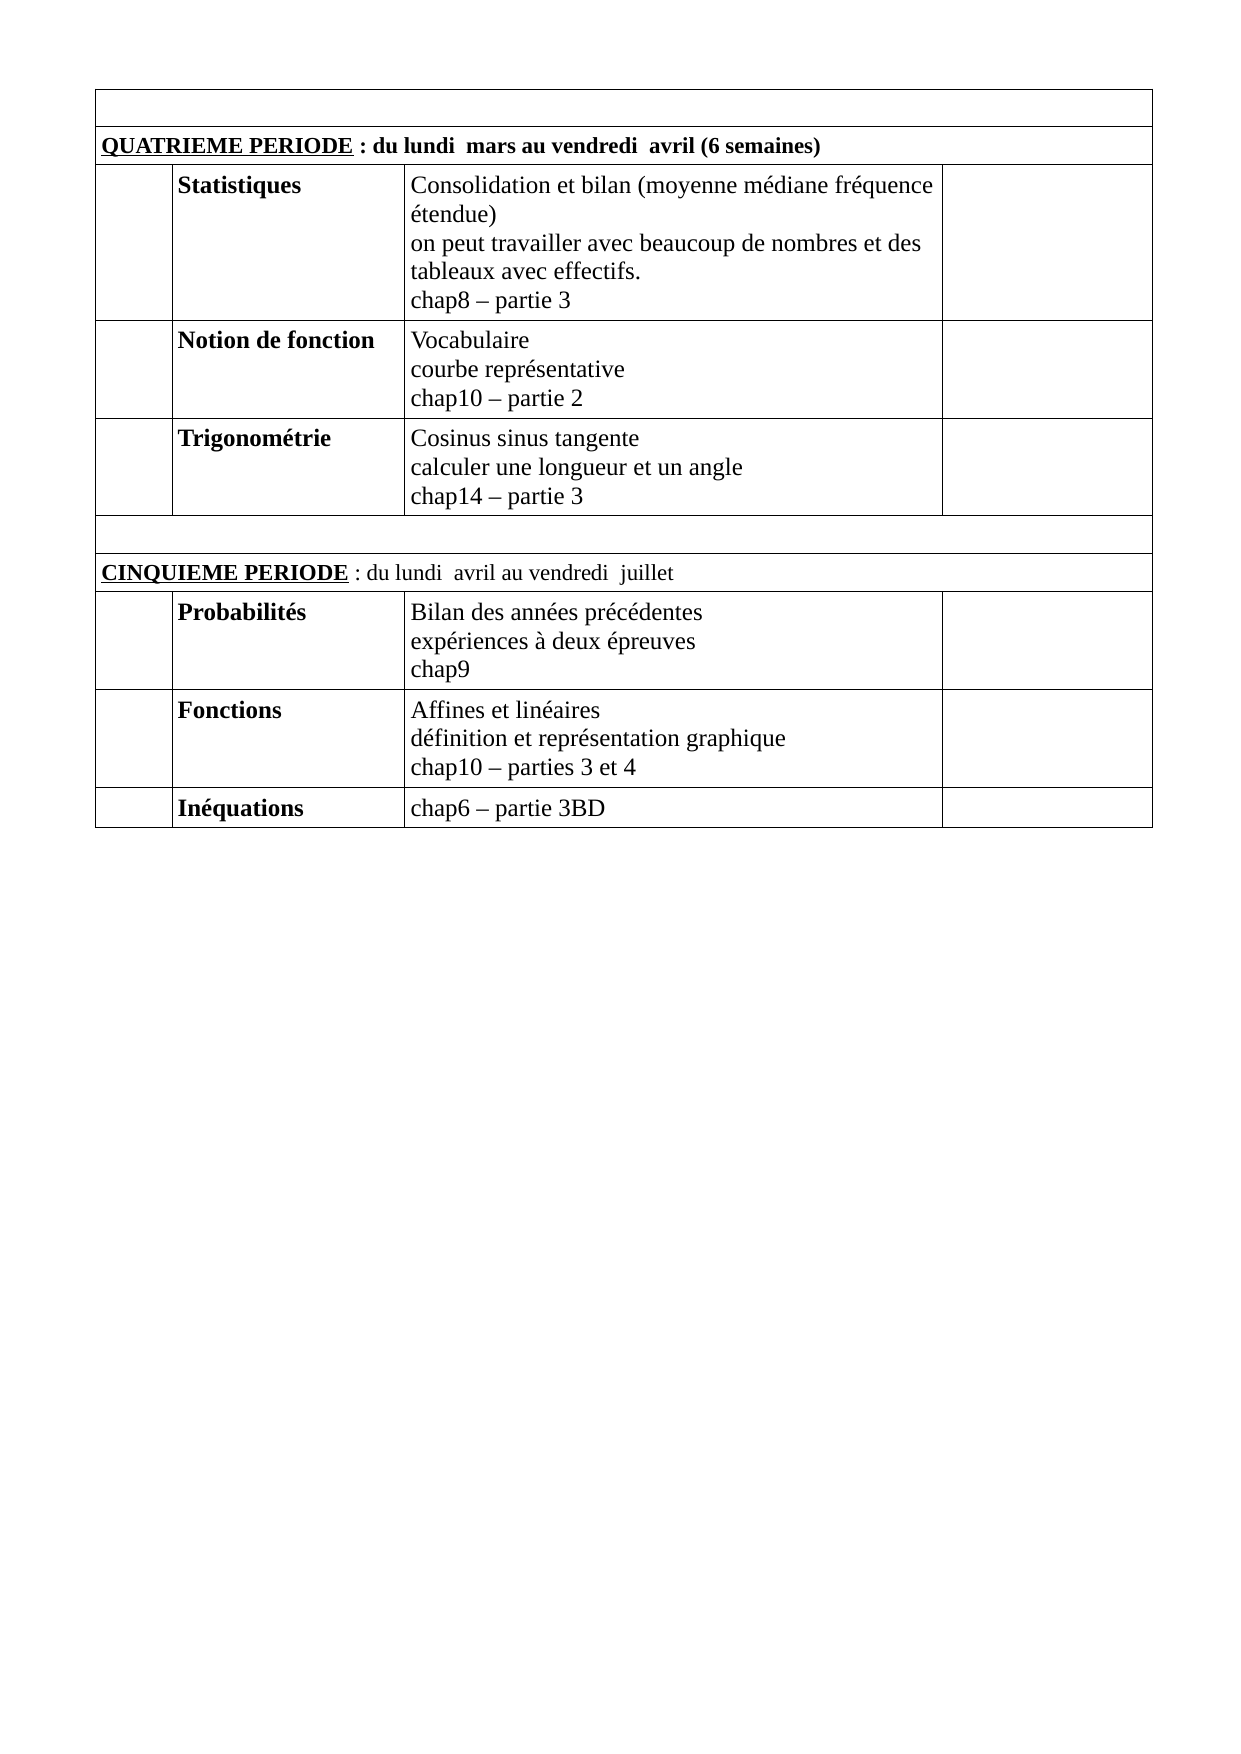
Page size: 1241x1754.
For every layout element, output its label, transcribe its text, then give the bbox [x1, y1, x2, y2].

table_cell [943, 165, 1152, 320]
table_cell [943, 592, 1152, 689]
table_cell [96, 516, 1152, 553]
table_cell Probabilités [173, 592, 404, 689]
table_cell [96, 90, 1152, 126]
table_cell Consolidation et bilan (moyenne médiane fréquence étendue) on peut travailler avec beaucoup de nombres et des tableaux avec effectifs. chap8 – partie 3 [405, 165, 942, 320]
table_cell Affines et linéaires définition et représentation graphique chap10 – parties 3 et 4 [405, 690, 942, 787]
table_cell [96, 690, 172, 787]
table_cell [943, 419, 1152, 515]
table_cell [96, 321, 172, 417]
table_cell [943, 321, 1152, 417]
table_cell Vocabulaire courbe représentative chap10 – partie 2 [405, 321, 942, 417]
table_cell [96, 592, 172, 689]
table_cell chap6 – partie 3BD [405, 788, 942, 827]
table_cell [96, 419, 172, 515]
table_cell Notion de fonction [173, 321, 404, 417]
table_cell Fonctions [173, 690, 404, 787]
table_cell Statistiques [173, 165, 404, 320]
table_cell [96, 788, 172, 827]
table_cell [943, 788, 1152, 827]
table_cell CINQUIEME PERIODE : du lundi avril au vendredi juillet [96, 554, 1152, 591]
table_cell [943, 690, 1152, 787]
table_cell Cosinus sinus tangente calculer une longueur et un angle chap14 – partie 3 [405, 419, 942, 515]
table_cell [96, 165, 172, 320]
table_cell QUATRIEME PERIODE : du lundi mars au vendredi avril (6 semaines) [96, 127, 1152, 164]
table_cell Bilan des années précédentes expériences à deux épreuves chap9 [405, 592, 942, 689]
table_cell Inéquations [173, 788, 404, 827]
table_cell Trigonométrie [173, 419, 404, 515]
